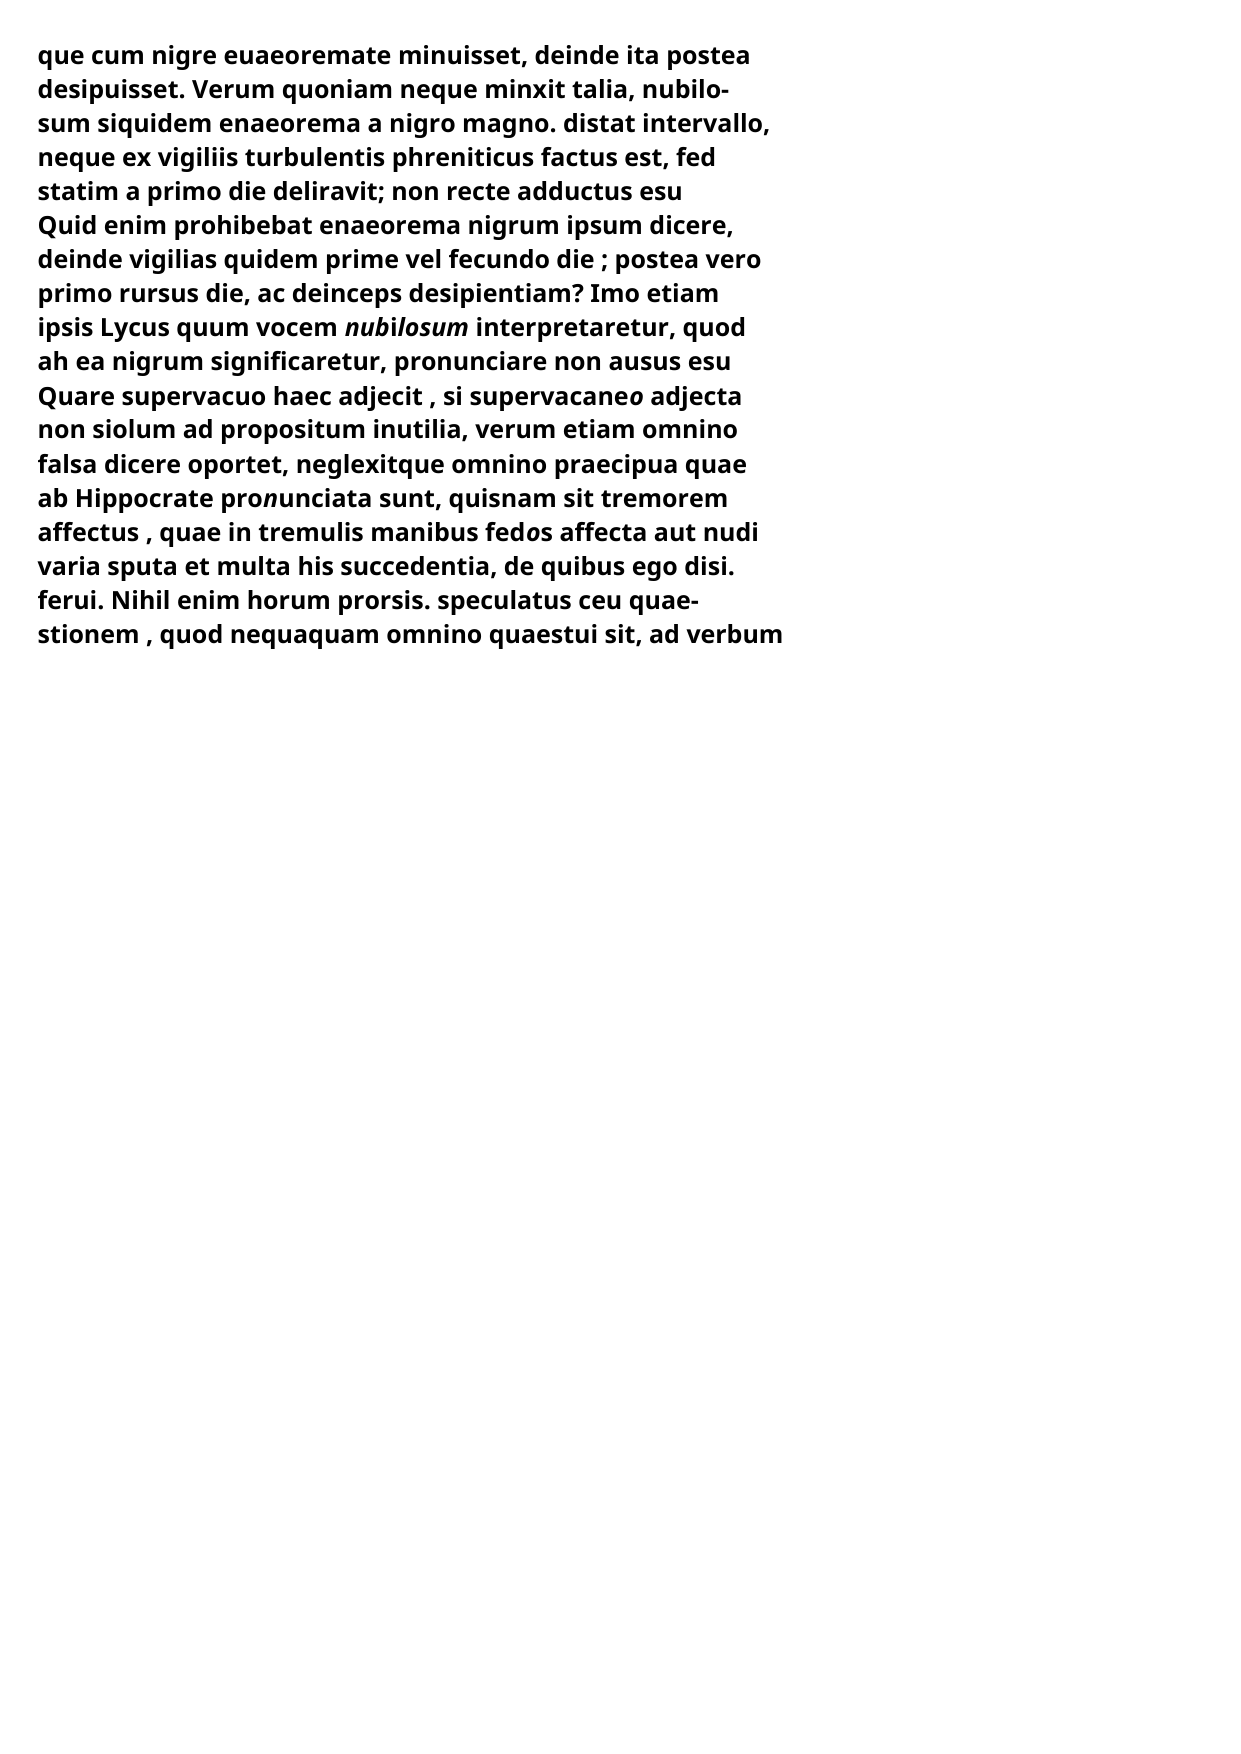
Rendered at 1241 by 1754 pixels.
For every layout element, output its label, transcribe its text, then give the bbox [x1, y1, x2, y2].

text que cum nigre euaeoremate minuisset, deinde ita postea desipuisset. Verum quoniam neque minxit talia, nubilo- sum siquidem enaeorema a nigro magno. distat intervallo, neque ex vigiliis turbulentis phreniticus factus est, fed statim a primo die deliravit; non recte adductus esu Quid enim prohibebat enaeorema nigrum ipsum dicere, deinde vigilias quidem prime vel fecundo die ; postea vero primo rursus die, ac deinceps desipientiam? Imo etiam ipsis Lycus quum vocem nubilosum interpretaretur, quod ah ea nigrum significaretur, pronunciare non ausus esu Quare supervacuo haec adjecit , si supervacaneo adjecta non siolum ad propositum inutilia, verum etiam omnino falsa dicere oportet, neglexitque omnino praecipua quae ab Hippocrate pronunciata sunt, quisnam sit tremorem affectus , quae in tremulis manibus fedos affecta aut nudi varia sputa et multa his succedentia, de quibus ego disi. ferui. Nihil enim horum prorsis. speculatus ceu quae- stionem , quod nequaquam omnino quaestui sit, ad verbum [37, 37, 1203, 651]
